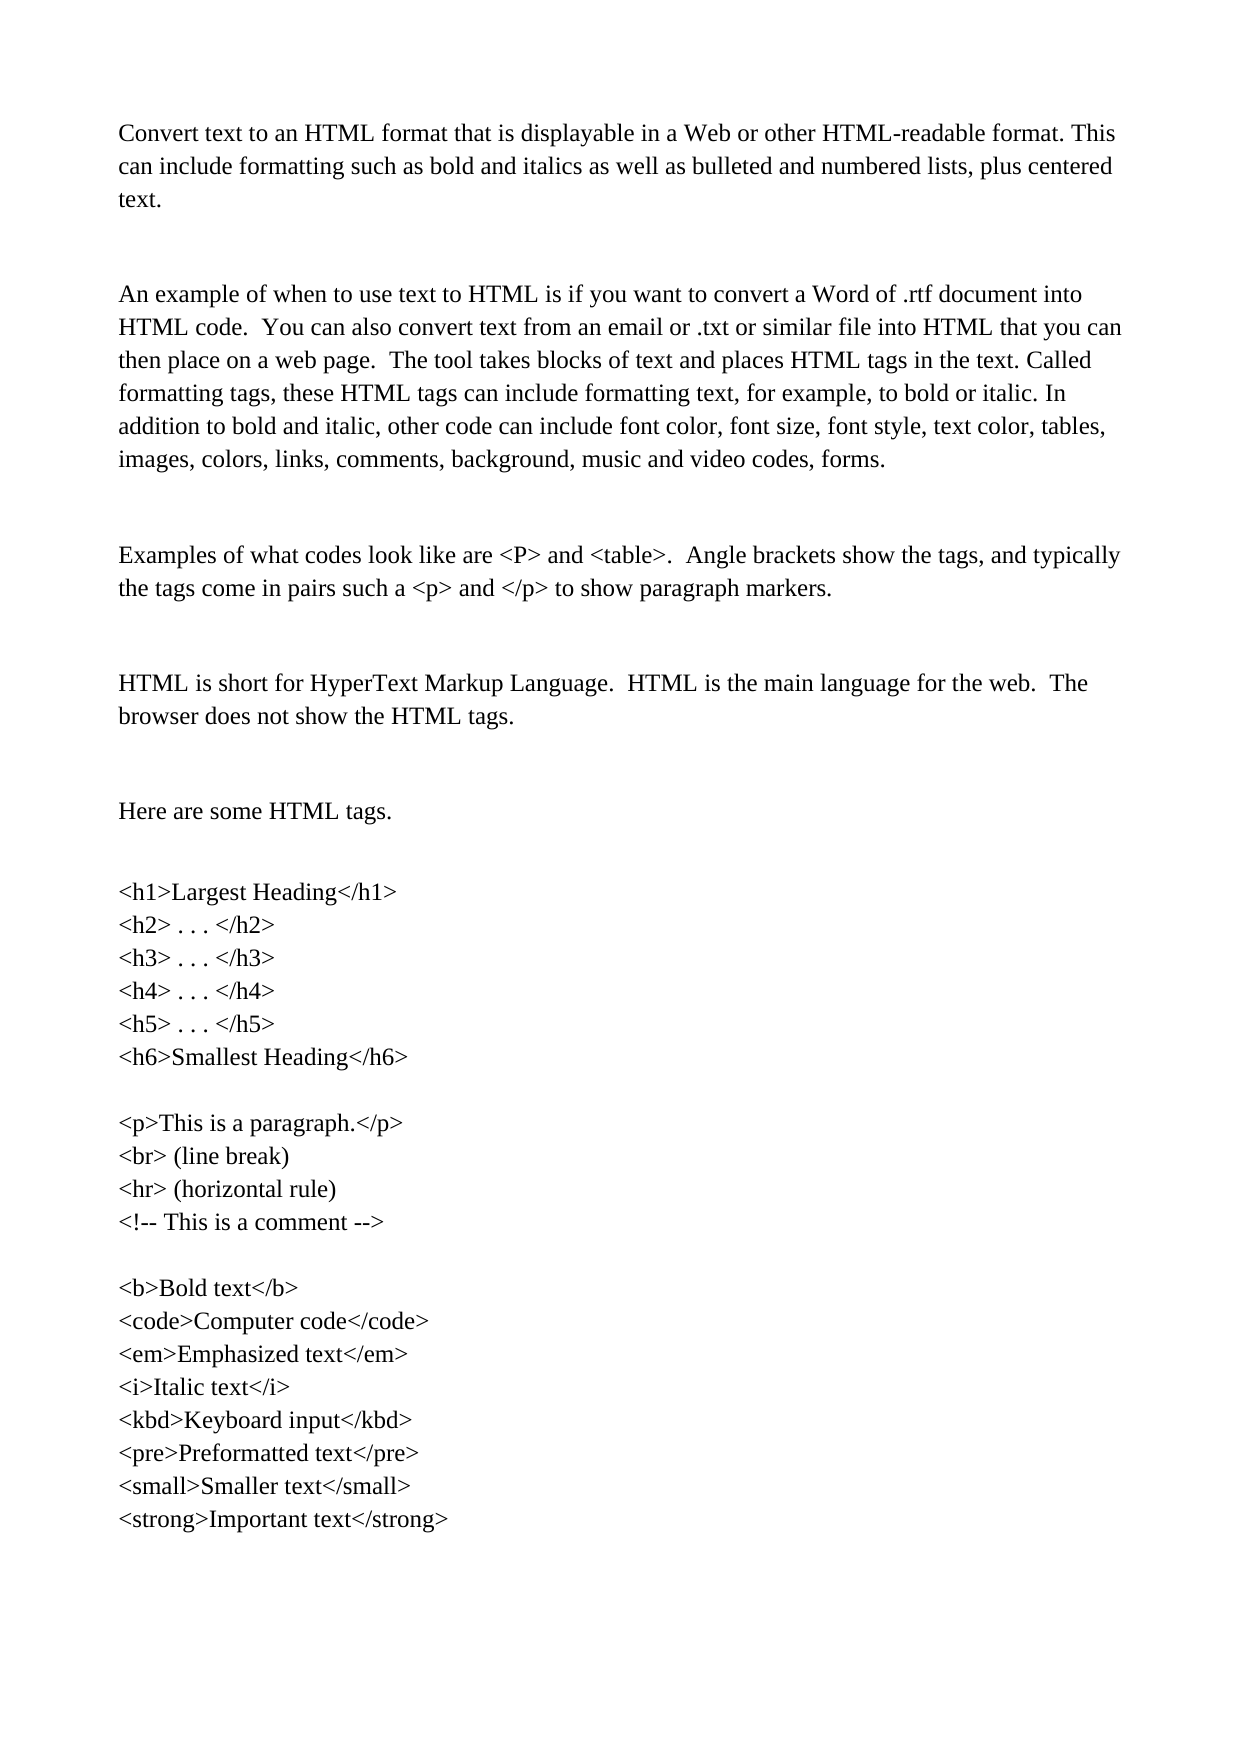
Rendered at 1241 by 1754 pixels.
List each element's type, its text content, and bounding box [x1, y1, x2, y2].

text Convert text to an HTML format that is displayable in a Web or other HTML-readable format. This can include formatting such as bold and italics as well as bulleted and numbered lists, plus centered text. [118, 118, 1122, 213]
text Here are some HTML tags. [118, 796, 1122, 825]
text HTML is short for HyperText Markup Language. HTML is the main language for the web. The browser does not show the HTML tags. [118, 668, 1122, 730]
text An example of when to use text to HTML is if you want to convert a Word of .rtf document into HTML code. You can also convert text from an email or .txt or similar file into HTML that you can then place on a web page. The tool takes blocks of text and places HTML tags in the text. Called formatting tags, these HTML tags can include formatting text, for example, to bold or italic. In addition to bold and italic, other code can include font color, font size, font style, text color, tables, images, colors, links, comments, background, music and video codes, forms. [118, 279, 1122, 473]
text Examples of what codes look like are <P> and <table>. Angle brackets show the tags, and typically the tags come in pairs such a <p> and </p> to show paragraph markers. [118, 540, 1122, 601]
text <h1>Largest Heading</h1> <h2> . . . </h2> <h3> . . . </h3> <h4> . . . </h4> <h5> . . . </h5> <h6>Smallest Heading</h6> <p>This is a paragraph.</p> <br> (line break) <hr> (horizontal rule) <!-- This is a comment --> <b>Bold text</b> <code>Computer code</code> <em>Emphasized text</em> <i>Italic text</i> <kbd>Keyboard input</kbd> <pre>Preformatted text</pre> <small>Smaller text</small> <strong>Important text</strong> [118, 844, 1122, 1533]
text [118, 1552, 1122, 1613]
